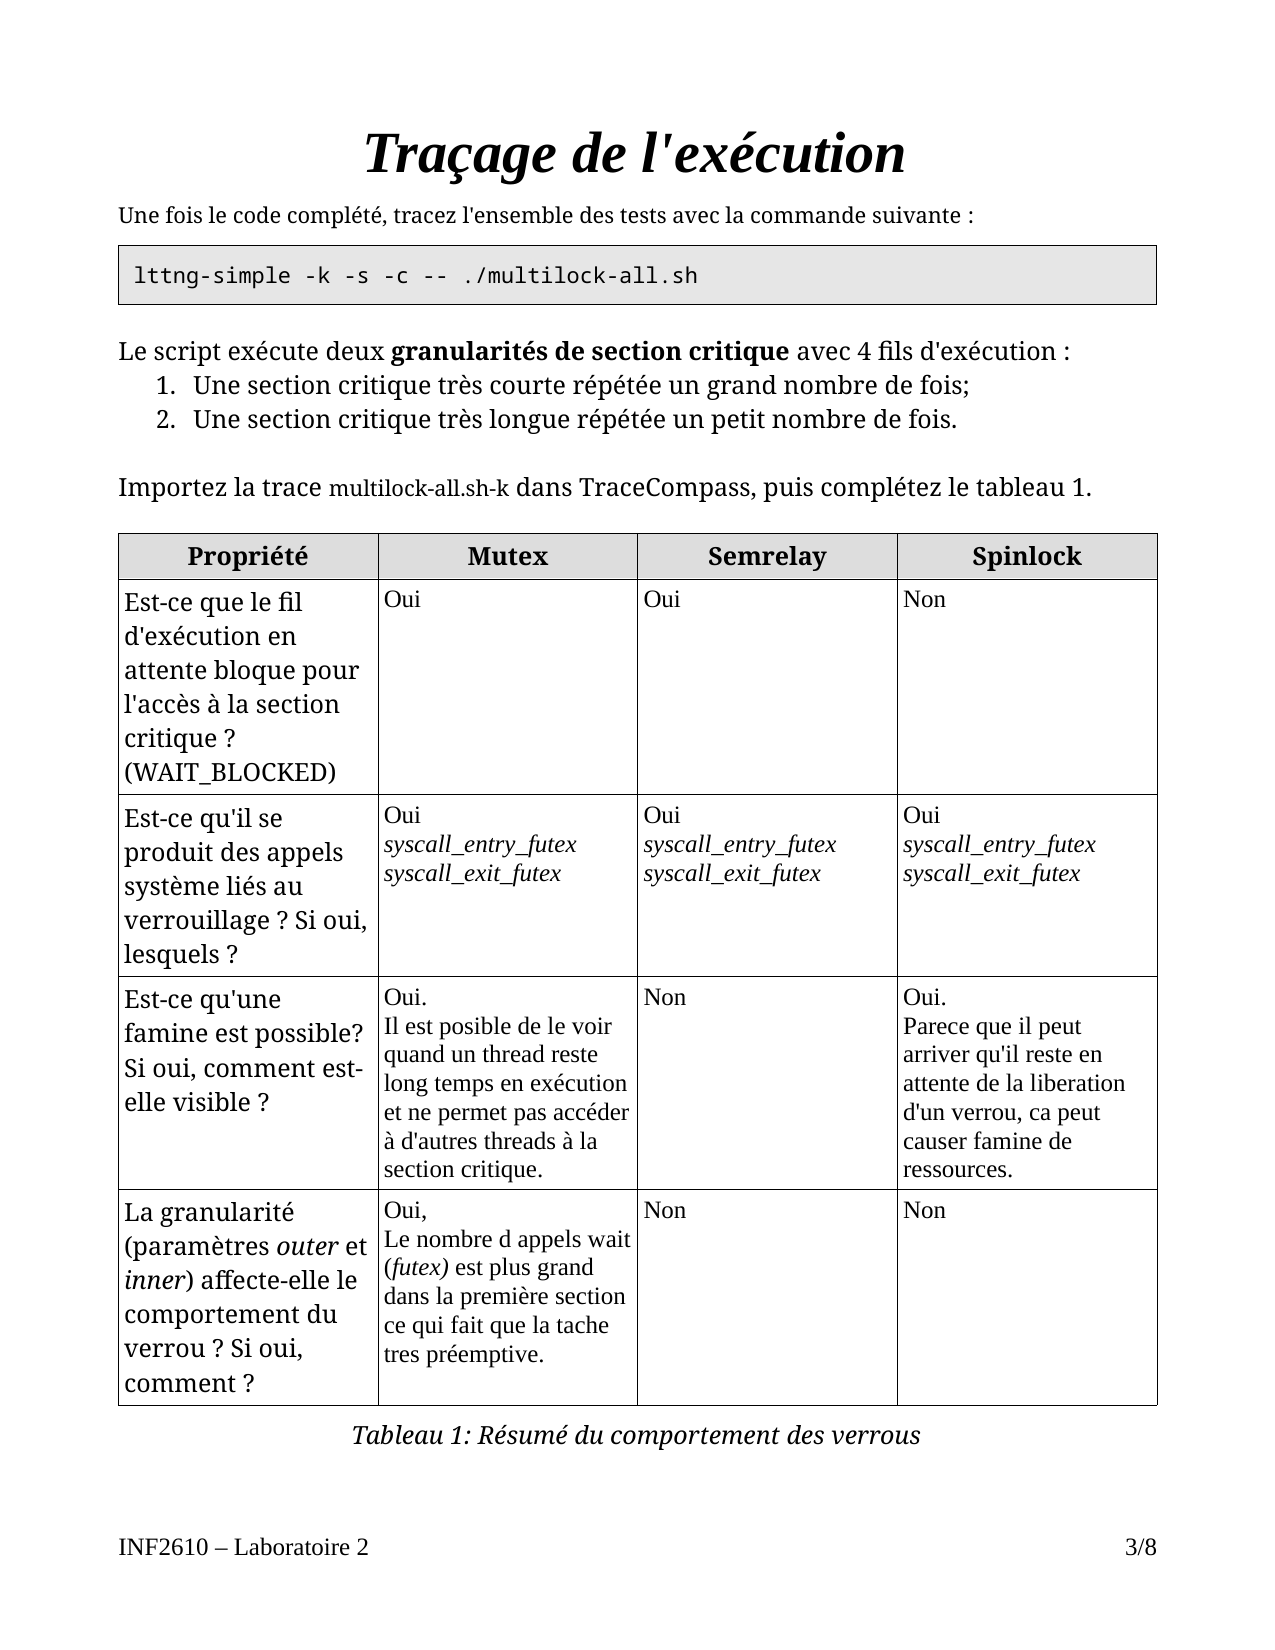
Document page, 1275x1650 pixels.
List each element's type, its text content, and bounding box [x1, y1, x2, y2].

table_cell Non [898, 580, 1157, 794]
table_cell Oui. Parece que il peut arriver qu'il reste en attente de la liberation d'un verrou, ca peut causer famine de ressources. [898, 977, 1157, 1189]
text Le script exécute deux granularités de section critique avec 4 fils d'exécution : [118, 334, 1157, 368]
text Importez la trace multilock-all.sh-k dans TraceCompass, puis complétez le tableau 1. [118, 470, 1157, 504]
list Une section critique très longue répétée un petit nombre de fois. [156, 402, 1157, 436]
table_header Semrelay [638, 534, 897, 578]
table_header Propriété [119, 534, 378, 578]
table_cell Oui [638, 580, 897, 794]
table_cell Non [898, 1190, 1157, 1405]
table_cell Oui syscall_entry_futex syscall_exit_futex [379, 795, 637, 976]
table_cell Oui [379, 580, 637, 794]
text Une fois le code complété, tracez l'ensemble des tests avec la commande suivante : [118, 200, 1157, 230]
list Une section critique très courte répétée un grand nombre de fois; [156, 368, 1157, 402]
table_cell Non [638, 977, 897, 1189]
table_cell Est-ce qu'il se produit des appels système liés au verrouillage ? Si oui, lesquels ? [119, 795, 378, 976]
text Tableau 1: Résumé du comportement des verrous [118, 1418, 1157, 1452]
table_cell Oui syscall_entry_futex syscall_exit_futex [898, 795, 1157, 976]
subtitle Traçage de l'exécution [118, 118, 1157, 185]
table_cell Est-ce qu'une famine est possible? Si oui, comment est-elle visible ? [119, 977, 378, 1189]
table_header Spinlock [898, 534, 1157, 578]
text lttng-simple -k -s -c -- ./multilock-all.sh [119, 246, 1156, 304]
table_cell Non [638, 1190, 897, 1405]
table_cell Oui, Le nombre d appels wait (futex) est plus grand dans la première section ce qui fait que la tache tres préemptive. [379, 1190, 637, 1405]
table_cell La granularité (paramètres outer et inner) affecte-elle le comportement du verrou ? Si oui, comment ? [119, 1190, 378, 1405]
table_cell Oui syscall_entry_futex syscall_exit_futex [638, 795, 897, 976]
table_cell Oui. Il est posible de le voir quand un thread reste long temps en exécution et ne permet pas accéder à d'autres threads à la section critique. [379, 977, 637, 1189]
table_cell Est-ce que le fil d'exécution en attente bloque pour l'accès à la section critique ? (WAIT_BLOCKED) [119, 580, 378, 794]
table_header Mutex [379, 534, 637, 578]
